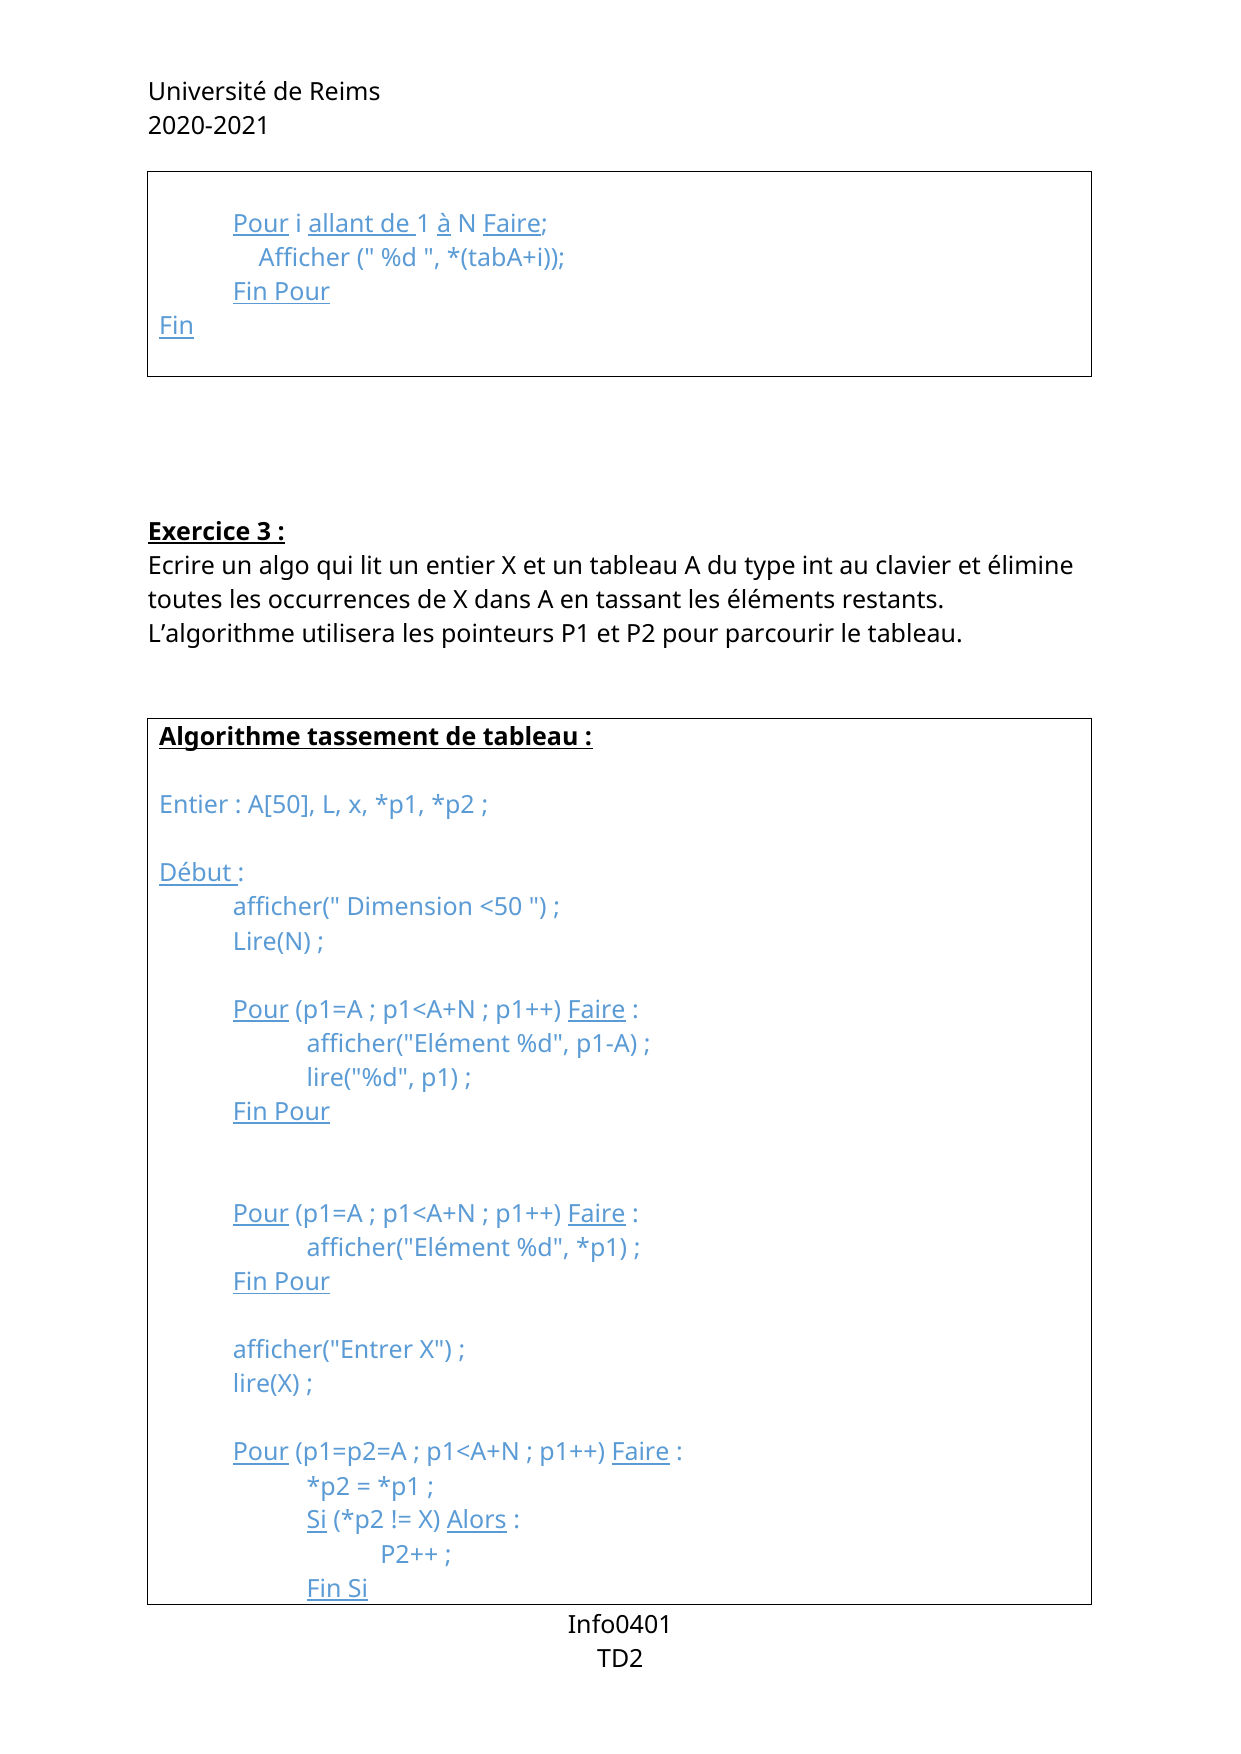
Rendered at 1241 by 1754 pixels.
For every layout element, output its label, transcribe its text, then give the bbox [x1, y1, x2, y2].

table_header Pour i allant de 1 à N Faire; Afficher (" %d ", *(tabA+i)); Fin Pour Fin [148, 172, 1091, 376]
text Ecrire un algo qui lit un entier X et un tableau A du type int au clavier et élimine toutes les occurrences de X dans A en tassant les éléments restants. L’algorithme utilisera les pointeurs P1 et P2 pour parcourir le tableau. [148, 547, 1093, 649]
table_header Algorithme tassement de tableau : Entier : A[50], L, x, *p1, *p2 ; Début : afficher(" Dimension <50 ") ; Lire(N) ; Pour (p1=A ; p1<A+N ; p1++) Faire : afficher("Elément %d", p1-A) ; lire("%d", p1) ; Fin Pour Pour (p1=A ; p1<A+N ; p1++) Faire : afficher("Elément %d", *p1) ; Fin Pour afficher("Entrer X") ; lire(X) ; Pour (p1=p2=A ; p1<A+N ; p1++) Faire : *p2 = *p1 ; Si (*p2 != X) Alors : P2++ ; Fin Si [148, 719, 1091, 1604]
text Exercice 3 : [148, 513, 1093, 547]
